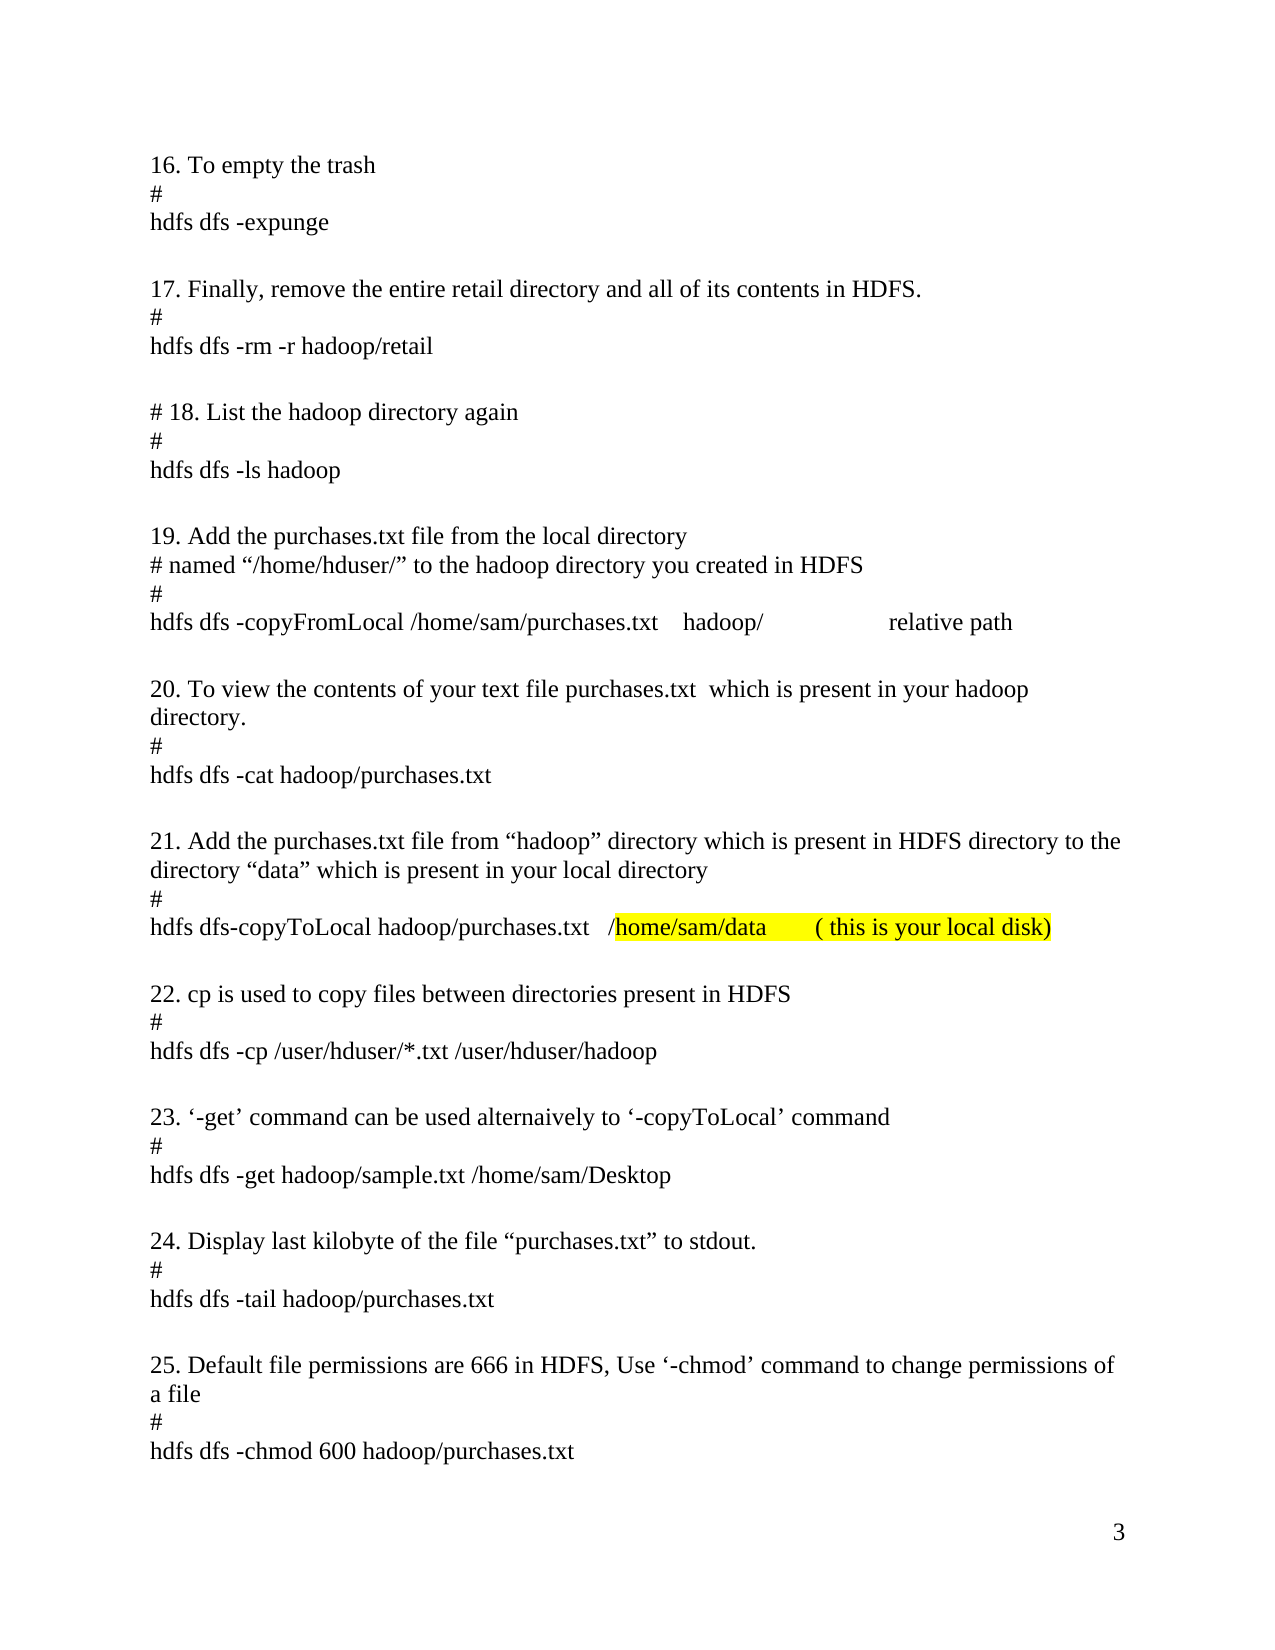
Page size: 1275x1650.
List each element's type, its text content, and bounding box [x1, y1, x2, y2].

text 22. cp is used to copy files between directories present in HDFS # hdfs dfs -cp /user/hduser/*.txt /user/hduser/hadoop [150, 979, 1125, 1065]
text 19. Add the purchases.txt file from the local directory # named “/home/hduser/” to the hadoop directory you created in HDFS # hdfs dfs -copyFromLocal /home/sam/purchases.txt hadoop/ relative path [150, 521, 1125, 636]
text 24. Display last kilobyte of the file “purchases.txt” to stdout. # hdfs dfs -tail hadoop/purchases.txt [150, 1226, 1125, 1312]
text 20. To view the contents of your text file purchases.txt which is present in your hadoop directory. # hdfs dfs -cat hadoop/purchases.txt [150, 674, 1125, 789]
text 17. Finally, remove the entire retail directory and all of its contents in HDFS. # hdfs dfs -rm -r hadoop/retail [150, 274, 1125, 360]
text 21. Add the purchases.txt file from “hadoop” directory which is present in HDFS directory to the directory “data” which is present in your local directory # hdfs dfs-copyToLocal hadoop/purchases.txt /home/sam/data ( this is your local disk) [150, 826, 1125, 941]
text 23. ‘-get’ command can be used alternaively to ‘-copyToLocal’ command # hdfs dfs -get hadoop/sample.txt /home/sam/Desktop [150, 1102, 1125, 1189]
text 25. Default file permissions are 666 in HDFS, Use ‘-chmod’ command to change permissions of a file # hdfs dfs -chmod 600 hadoop/purchases.txt [150, 1350, 1125, 1465]
text # 18. List the hadoop directory again # hdfs dfs -ls hadoop [150, 397, 1125, 484]
text 16. To empty the trash # hdfs dfs -expunge [150, 150, 1125, 236]
